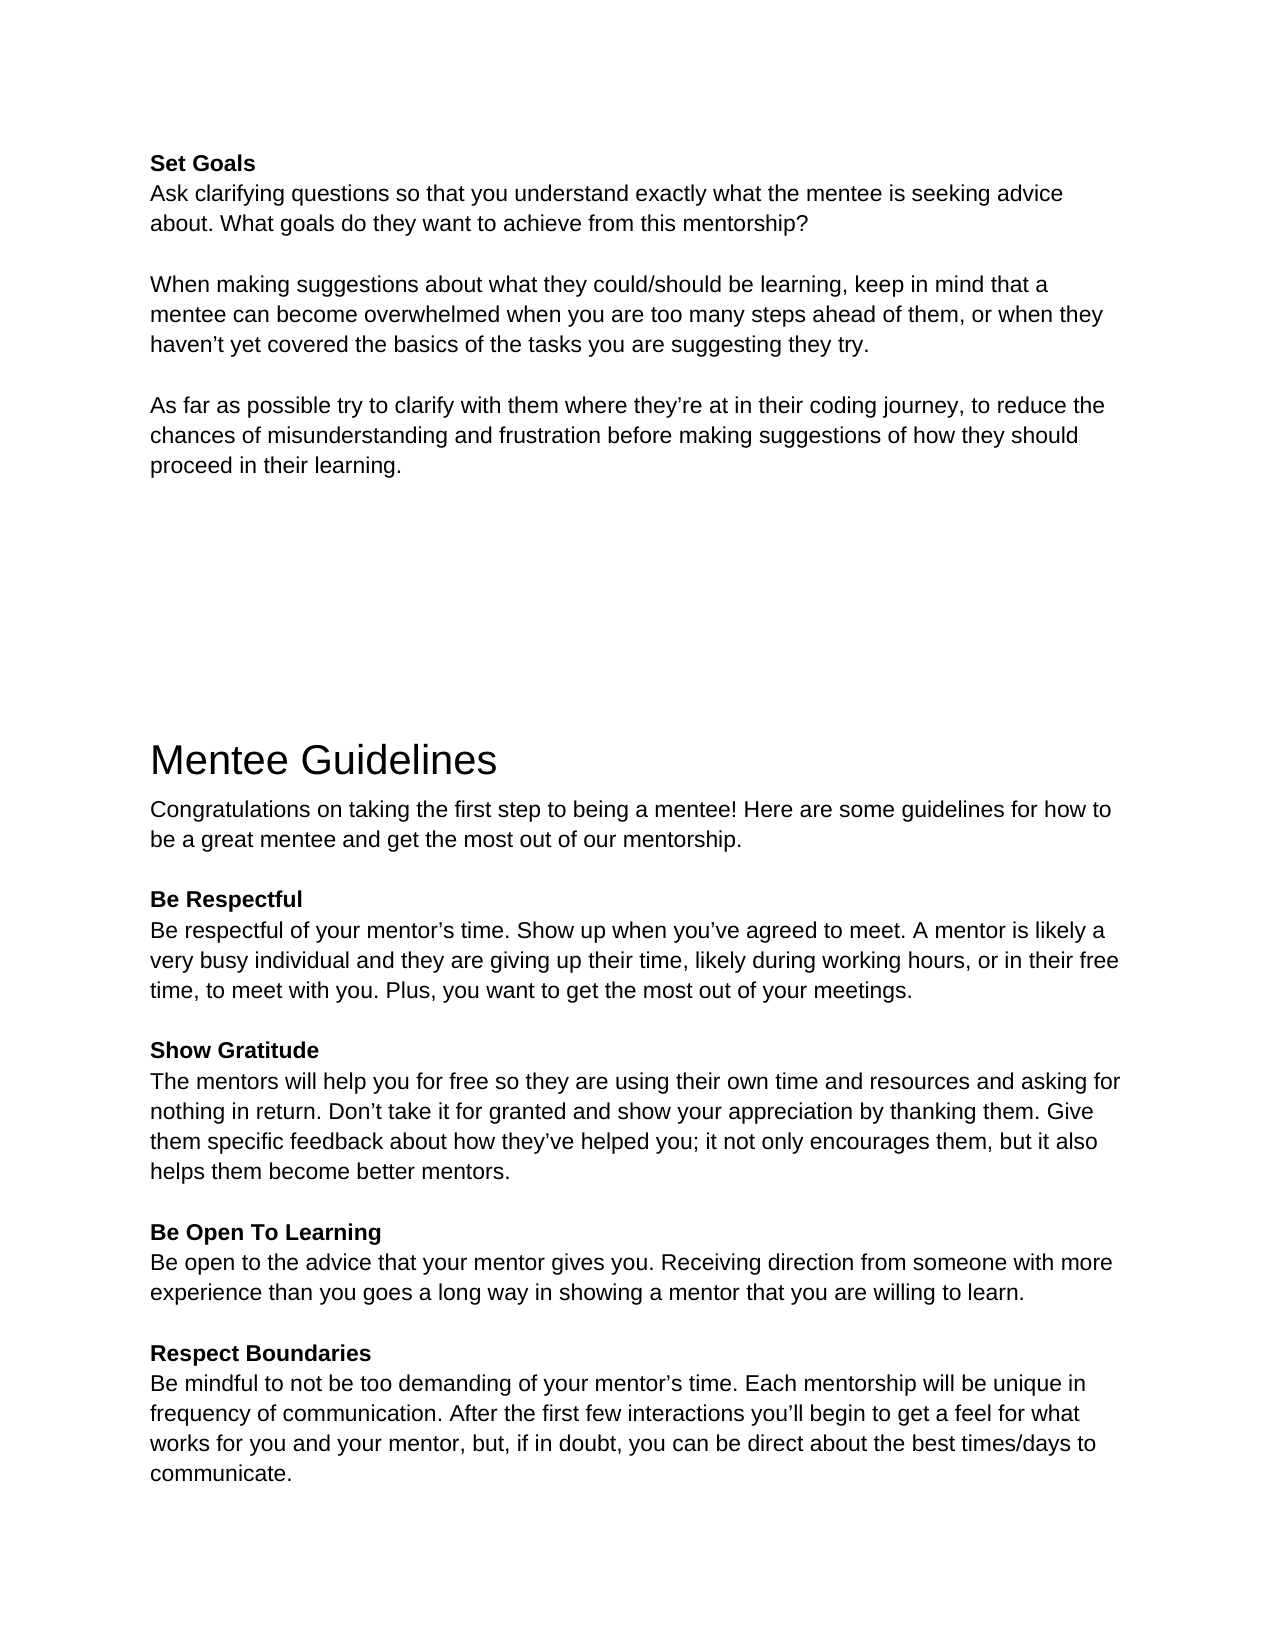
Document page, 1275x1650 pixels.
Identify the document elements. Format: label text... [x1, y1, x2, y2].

text As far as possible try to clarify with them where they’re at in their coding journey, to reduce the chances of misunderstanding and frustration before making suggestions of how they should proceed in their learning. [150, 392, 1125, 478]
text Respect Boundaries [150, 1339, 1125, 1366]
text Be Open To Learning [150, 1219, 1125, 1245]
text Show Gratitude [150, 1037, 1125, 1064]
text Ask clarifying questions so that you understand exactly what the mentee is seeking advice about. What goals do they want to achieve from this mentorship? [150, 180, 1125, 237]
subtitle Mentee Guidelines [150, 735, 1125, 783]
text Congratulations on taking the first step to being a mentee! Here are some guidelines for how to be a great mentee and get the most out of our mentorship. [150, 796, 1125, 852]
text Be Respectful [150, 886, 1125, 913]
text When making suggestions about what they could/should be learning, keep in mind that a mentee can become overwhelmed when you are too many steps ahead of them, or when they haven’t yet covered the basics of the tasks you are suggesting they try. [150, 271, 1125, 358]
text Set Goals [150, 150, 1125, 176]
text Be respectful of your mentor’s time. Show up when you’ve agreed to meet. A mentor is likely a very busy individual and they are giving up their time, likely during working hours, or in their free time, to meet with you. Plus, you want to get the most out of your meetings. [150, 917, 1125, 1003]
text Be open to the advice that your mentor gives you. Receiving direction from someone with more experience than you goes a long way in showing a mentor that you are willing to learn. [150, 1249, 1125, 1306]
text The mentors will help you for free so they are using their own time and resources and asking for nothing in return. Don’t take it for granted and show your appreciation by thanking them. Give them specific feedback about how they’ve helped you; it not only encourages them, but it also helps them become better mentors. [150, 1068, 1125, 1185]
text Be mindful to not be too demanding of your mentor’s time. Each mentorship will be unique in frequency of communication. After the first few interactions you’ll begin to get a feel for what works for you and your mentor, but, if in doubt, you can be direct about the best times/days to communicate. [150, 1370, 1125, 1487]
